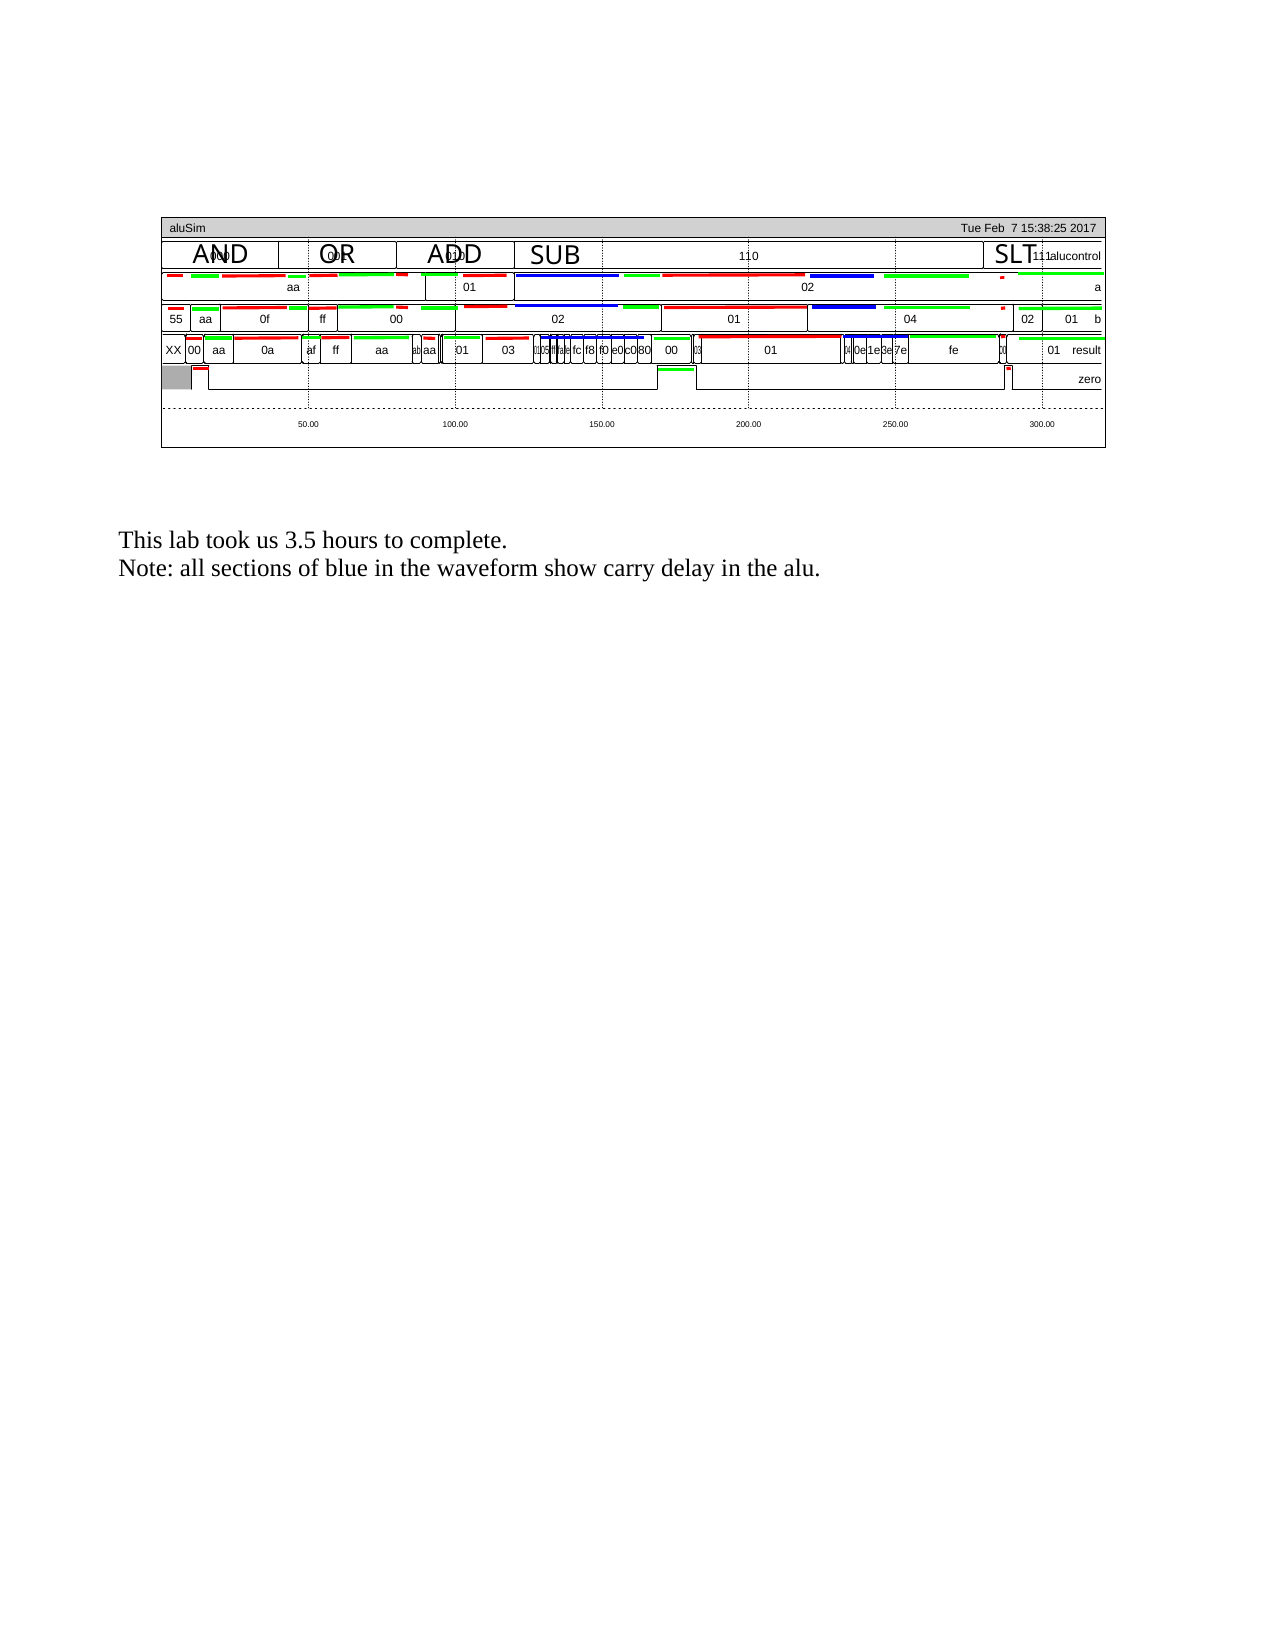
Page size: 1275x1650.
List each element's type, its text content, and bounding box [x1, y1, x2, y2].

text Note: all sections of blue in the waveform show carry delay in the alu. [118, 553, 1157, 582]
text This lab took us 3.5 hours to complete. [118, 525, 1157, 553]
